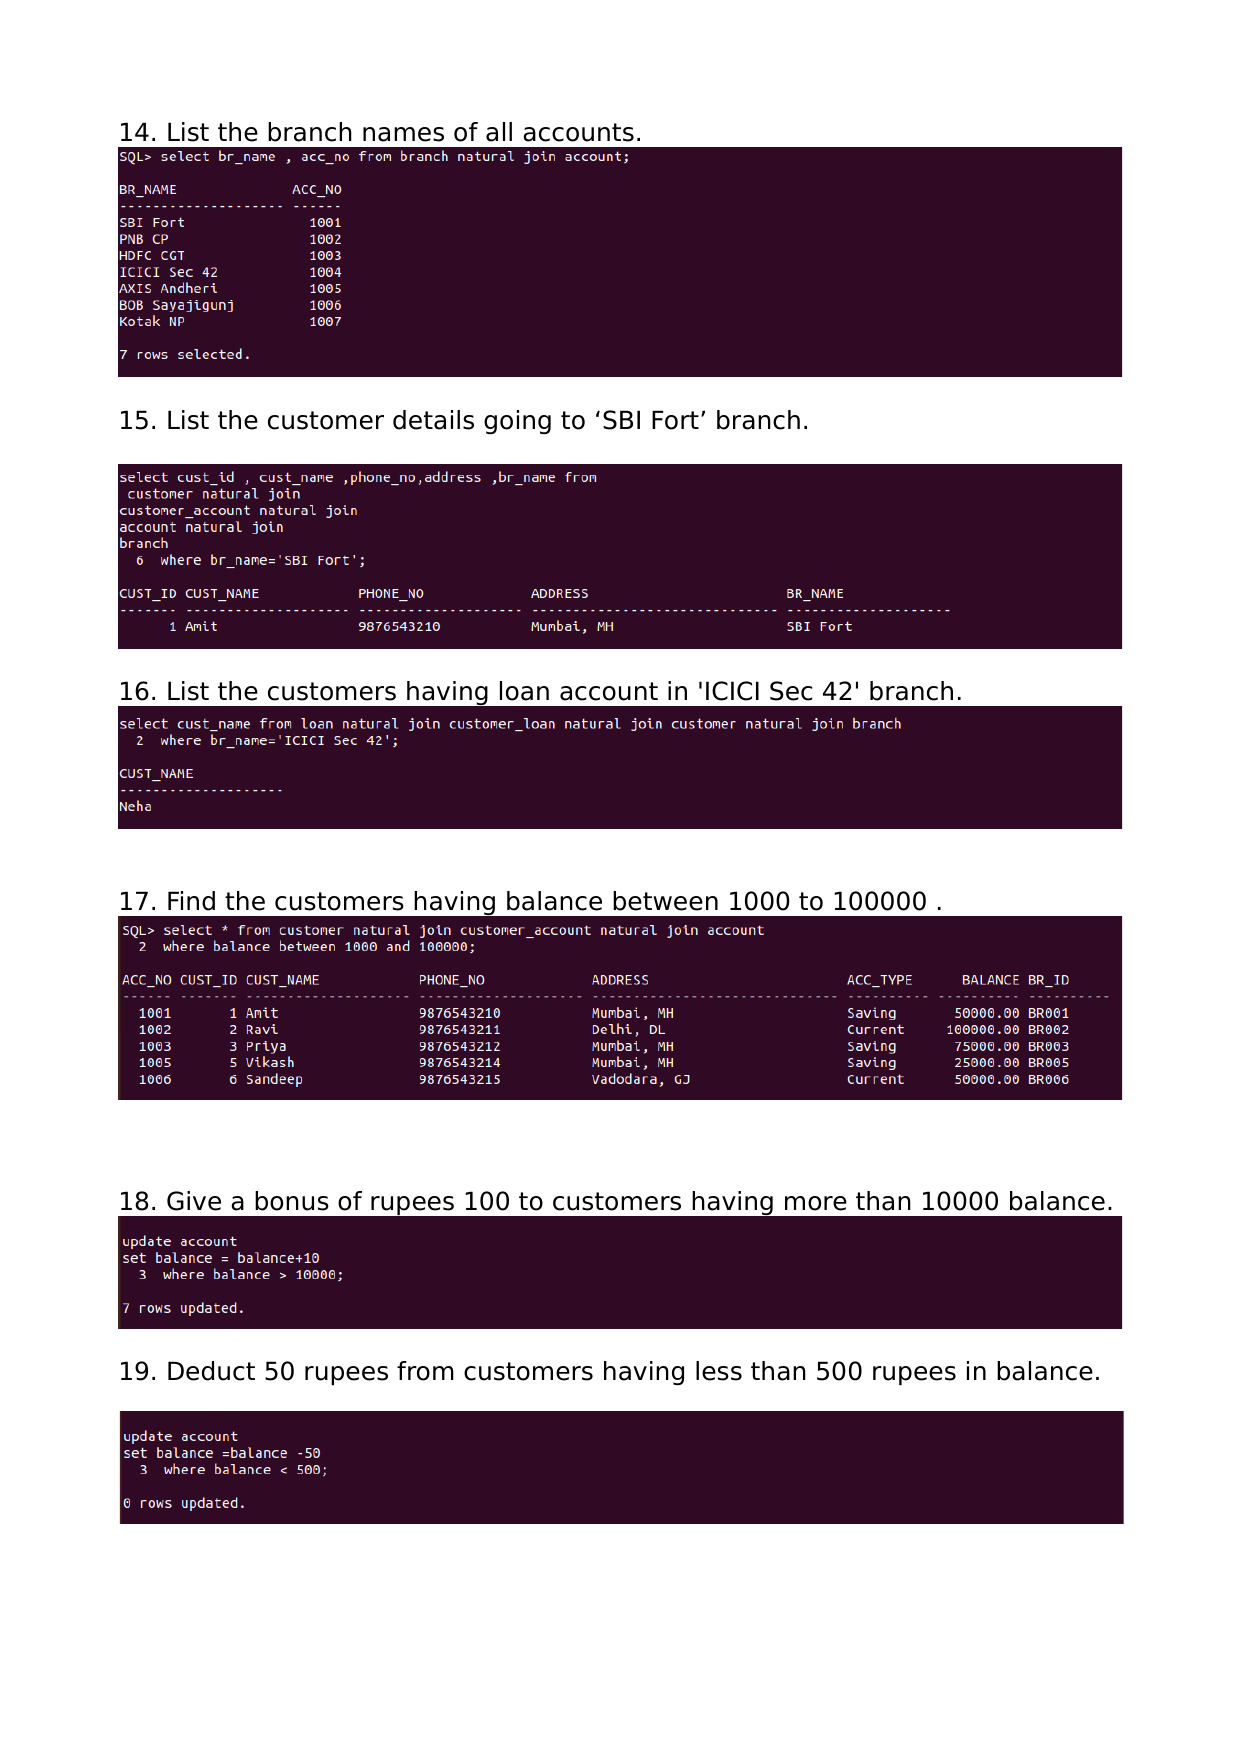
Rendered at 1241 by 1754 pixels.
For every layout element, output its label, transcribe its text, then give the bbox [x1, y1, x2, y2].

picture [118, 706, 1123, 829]
text 15. List the customer details going to ‘SBI Fort’ branch. [118, 406, 1122, 435]
picture [119, 1411, 1124, 1524]
picture [118, 147, 1123, 377]
text 19. Deduct 50 rupees from customers having less than 500 rupees in balance. [118, 1358, 1122, 1387]
text 16. List the customers having loan account in 'ICICI Sec 42' branch. [118, 677, 1122, 706]
picture [118, 464, 1123, 649]
picture [118, 916, 1123, 1100]
picture [118, 1216, 1123, 1329]
text 14. List the branch names of all accounts. [118, 118, 1122, 147]
text 17. Find the customers having balance between 1000 to 100000 . [118, 887, 1122, 916]
text 18. Give a bonus of rupees 100 to customers having more than 10000 balance. [118, 1187, 1122, 1216]
